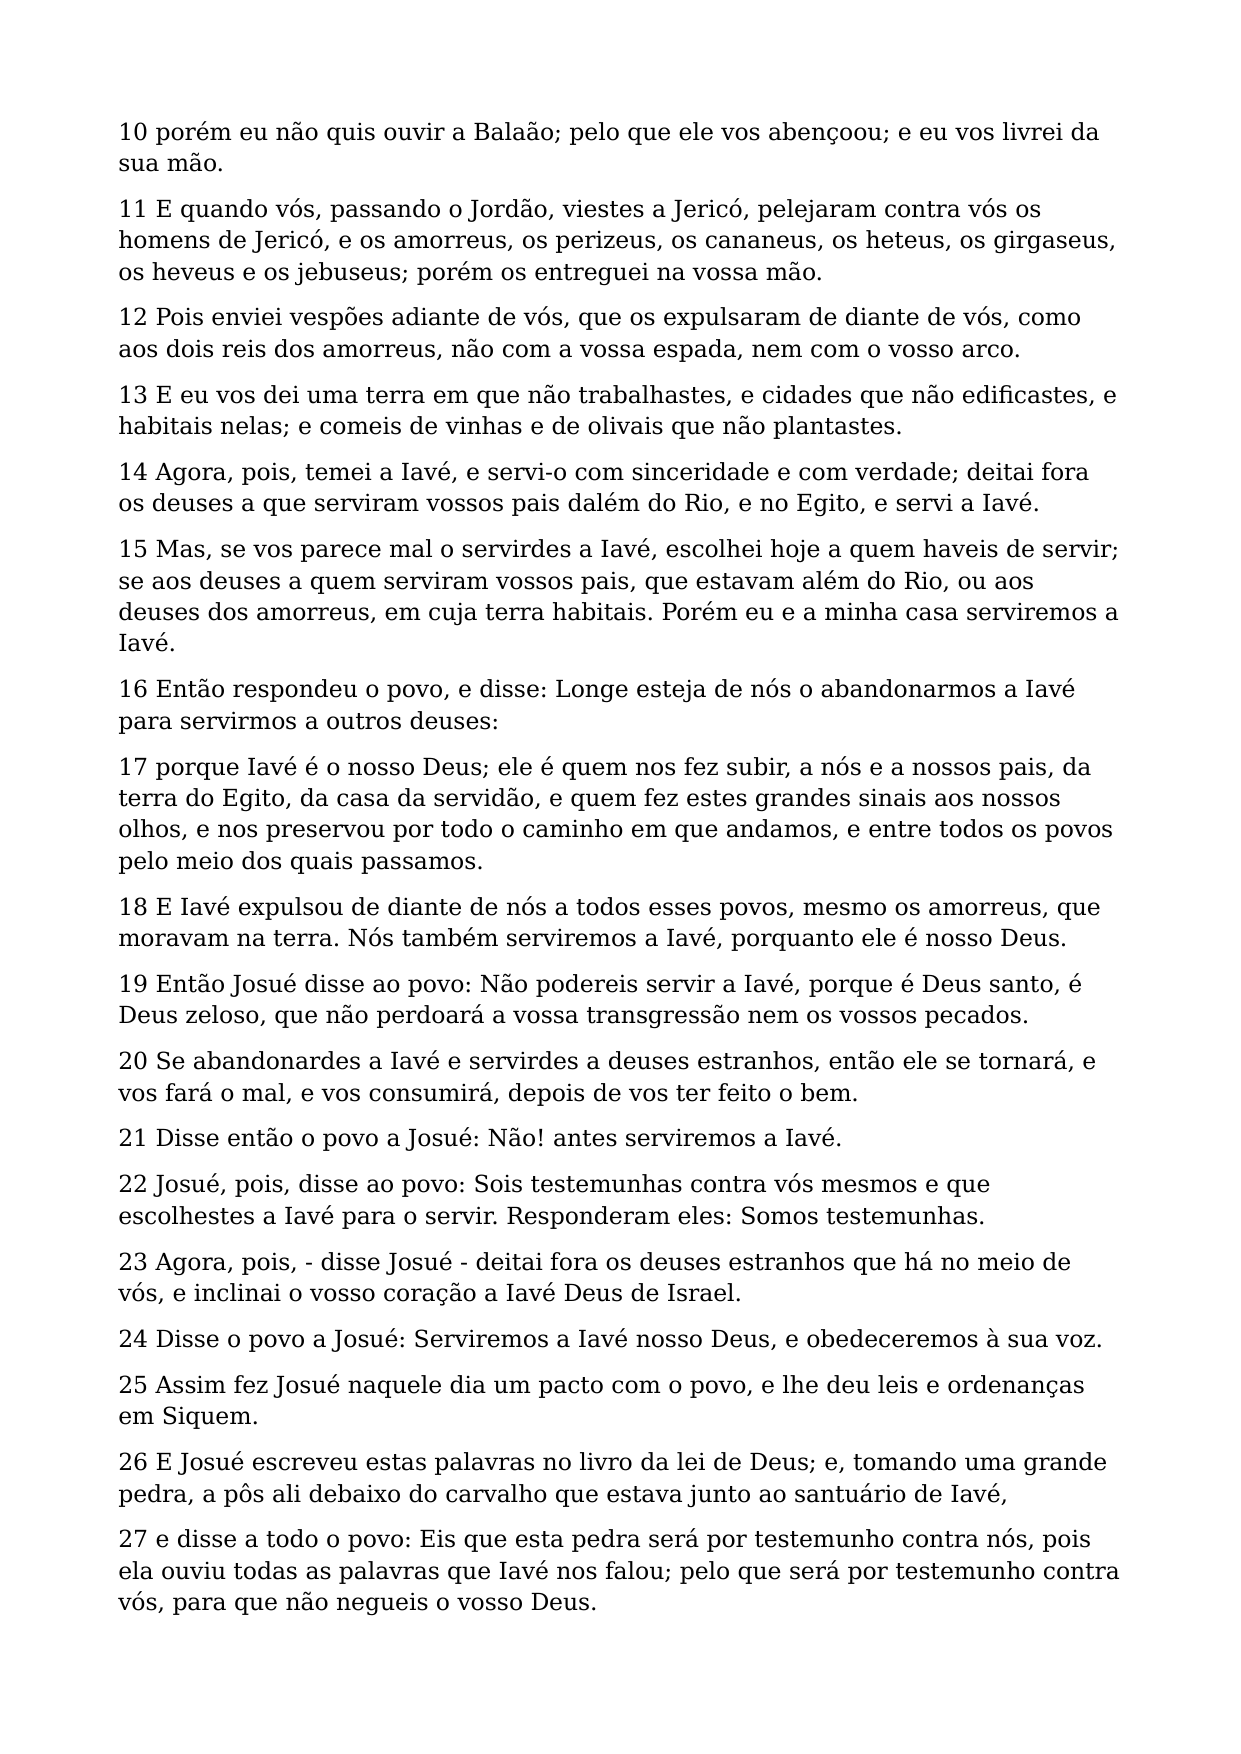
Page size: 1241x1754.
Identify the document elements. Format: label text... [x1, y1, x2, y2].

text 19 Então Josué disse ao povo: Não podereis servir a Iavé, porque é Deus santo, é Deus zeloso, que não perdoará a vossa transgressão nem os vossos pecados. [118, 971, 1122, 1029]
text 10 porém eu não quis ouvir a Balaão; pelo que ele vos abençoou; e eu vos livrei da sua mão. [118, 118, 1122, 177]
text 27 e disse a todo o povo: Eis que esta pedra será por testemunho contra nós, pois ela ouviu todas as palavras que Iavé nos falou; pelo que será por testemunho contra vós, para que não negueis o vosso Deus. [118, 1526, 1122, 1616]
text 17 porque Iavé é o nosso Deus; ele é quem nos fez subir, a nós e a nossos pais, da terra do Egito, da casa da servidão, e quem fez estes grandes sinais aos nossos olhos, e nos preservou por todo o caminho em que andamos, e entre todos os povos pelo meio dos quais passamos. [118, 753, 1122, 874]
text 21 Disse então o povo a Josué: Não! antes serviremos a Iavé. [118, 1125, 1122, 1152]
text 25 Assim fez Josué naquele dia um pacto com o povo, e lhe deu leis e ordenanças em Siquem. [118, 1372, 1122, 1430]
text 26 E Josué escreveu estas palavras no livro da lei de Deus; e, tomando uma grande pedra, a pôs ali debaixo do carvalho que estava junto ao santuário de Iavé, [118, 1449, 1122, 1507]
text 15 Mas, se vos parece mal o servirdes a Iavé, escolhei hoje a quem haveis de servir; se aos deuses a quem serviram vossos pais, que estavam além do Rio, ou aos deuses dos amorreus, em cuja terra habitais. Porém eu e a minha casa serviremos a Iavé. [118, 536, 1122, 657]
text 13 E eu vos dei uma terra em que não trabalhastes, e cidades que não edificastes, e habitais nelas; e comeis de vinhas e de olivais que não plantastes. [118, 381, 1122, 440]
text 11 E quando vós, passando o Jordão, viestes a Jericó, pelejaram contra vós os homens de Jericó, e os amorreus, os perizeus, os cananeus, os heteus, os girgaseus, os heveus e os jebuseus; porém os entreguei na vossa mão. [118, 195, 1122, 285]
text 18 E Iavé expulsou de diante de nós a todos esses povos, mesmo os amorreus, que moravam na terra. Nós também serviremos a Iavé, porquanto ele é nosso Deus. [118, 893, 1122, 952]
text 14 Agora, pois, temei a Iavé, e servi-o com sinceridade e com verdade; deitai fora os deuses a que serviram vossos pais dalém do Rio, e no Egito, e servi a Iavé. [118, 459, 1122, 517]
text 16 Então respondeu o povo, e disse: Longe esteja de nós o abandonarmos a Iavé para servirmos a outros deuses: [118, 676, 1122, 734]
text 24 Disse o povo a Josué: Serviremos a Iavé nosso Deus, e obedeceremos à sua voz. [118, 1326, 1122, 1353]
text 23 Agora, pois, - disse Josué - deitai fora os deuses estranhos que há no meio de vós, e inclinai o vosso coração a Iavé Deus de Israel. [118, 1248, 1122, 1307]
text 20 Se abandonardes a Iavé e servirdes a deuses estranhos, então ele se tornará, e vos fará o mal, e vos consumirá, depois de vos ter feito o bem. [118, 1048, 1122, 1106]
text 22 Josué, pois, disse ao povo: Sois testemunhas contra vós mesmos e que escolhestes a Iavé para o servir. Responderam eles: Somos testemunhas. [118, 1171, 1122, 1230]
text 12 Pois enviei vespões adiante de vós, que os expulsaram de diante de vós, como aos dois reis dos amorreus, não com a vossa espada, nem com o vosso arco. [118, 304, 1122, 363]
